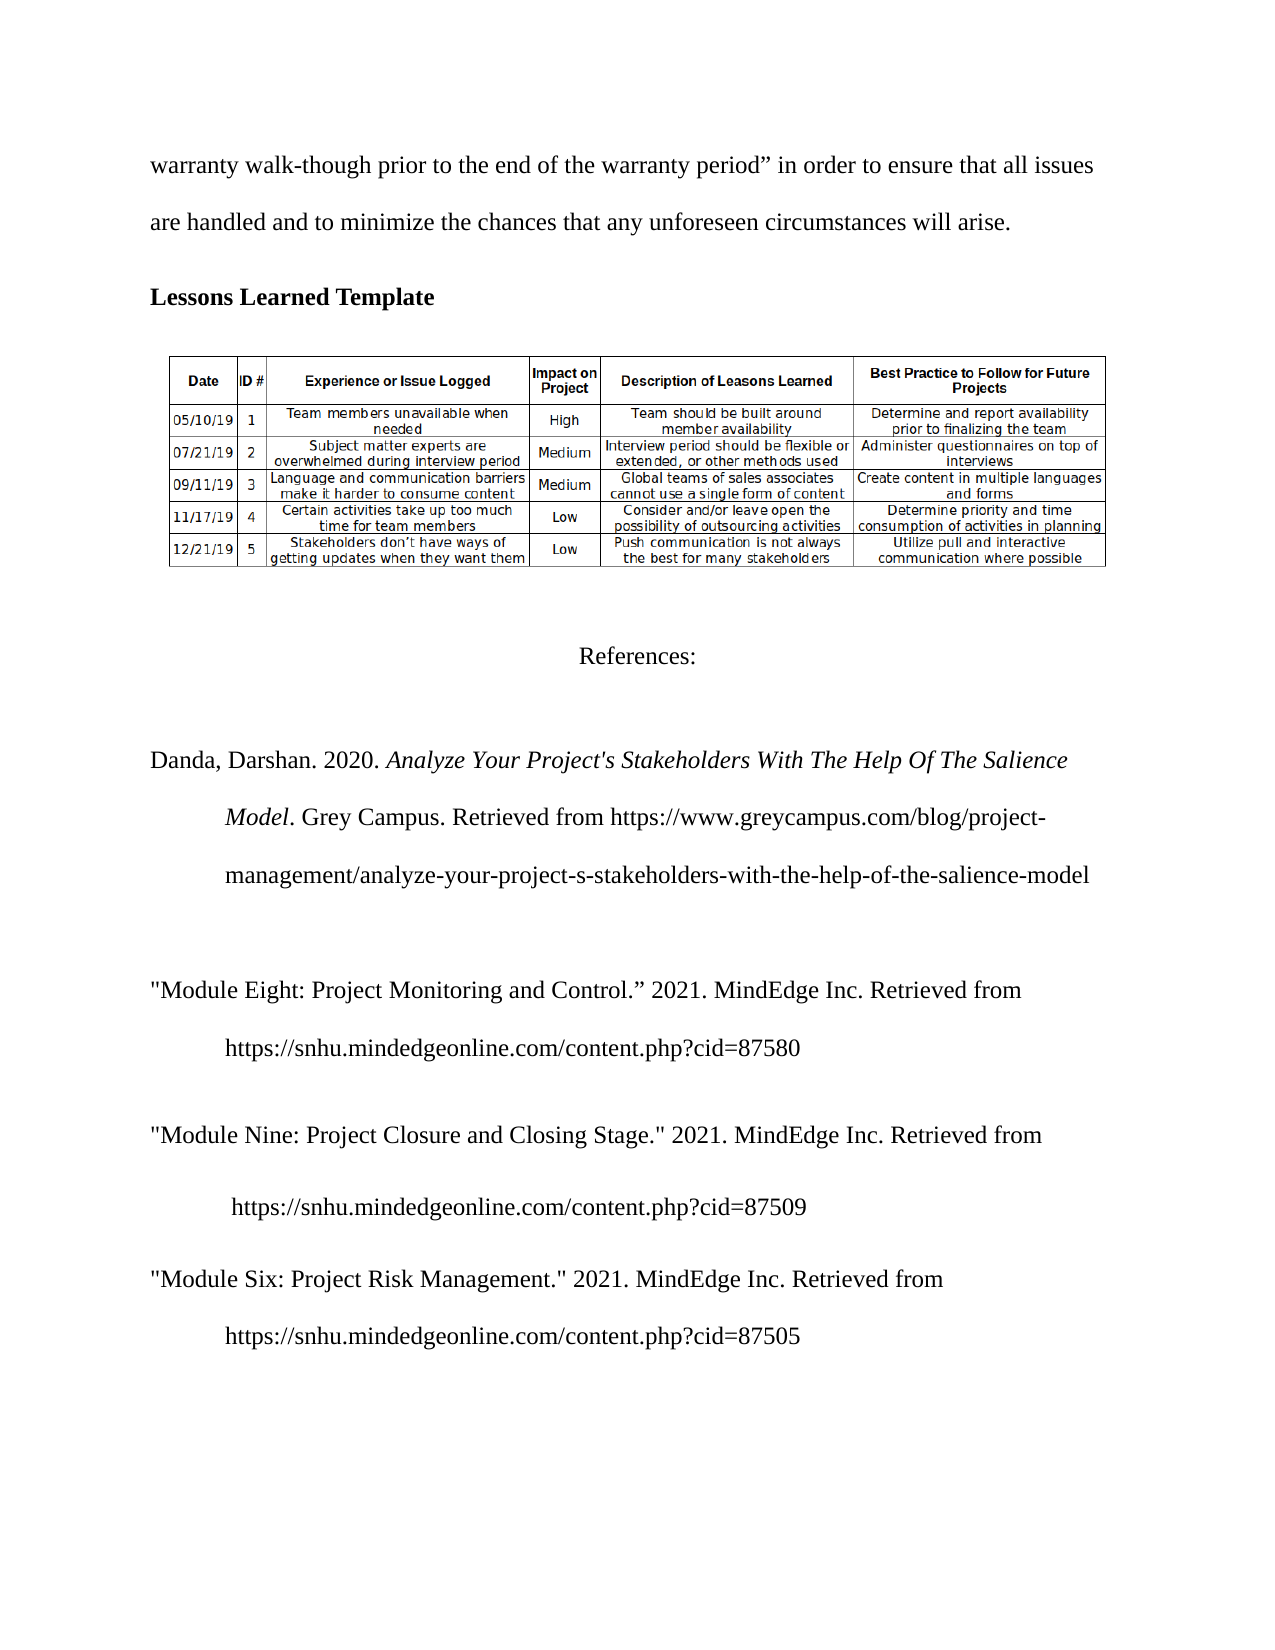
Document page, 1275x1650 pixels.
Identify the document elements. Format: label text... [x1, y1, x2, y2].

picture [168, 355, 1107, 568]
text https://snhu.mindedgeonline.com/content.php?cid=87509 [150, 1192, 1125, 1221]
text warranty walk-though prior to the end of the warranty period” in order to ensure that all issues are handled and to minimize the chances that any unforeseen circumstances will arise. [150, 150, 1125, 236]
text Lessons Learned Template [150, 282, 1125, 310]
text References: [150, 356, 1125, 670]
text Danda, Darshan. 2020. Analyze Your Project's Stakeholders With The Help Of The Salience Model. Grey Campus. Retrieved from https://www.greycampus.com/blog/project- management/analyze-your-project-s-stakeholders-with-the-help-of-the-salience-model [150, 745, 1125, 888]
text "Module Six: Project Risk Management." 2021. MindEdge Inc. Retrieved from https://snhu.mindedgeonline.com/content.php?cid=87505 [150, 1264, 1125, 1350]
text "Module Nine: Project Closure and Closing Stage." 2021. MindEdge Inc. Retrieved from [150, 1120, 1125, 1148]
text "Module Eight: Project Monitoring and Control.” 2021. MindEdge Inc. Retrieved from https://snhu.mindedgeonline.com/content.php?cid=87580 [150, 976, 1125, 1062]
